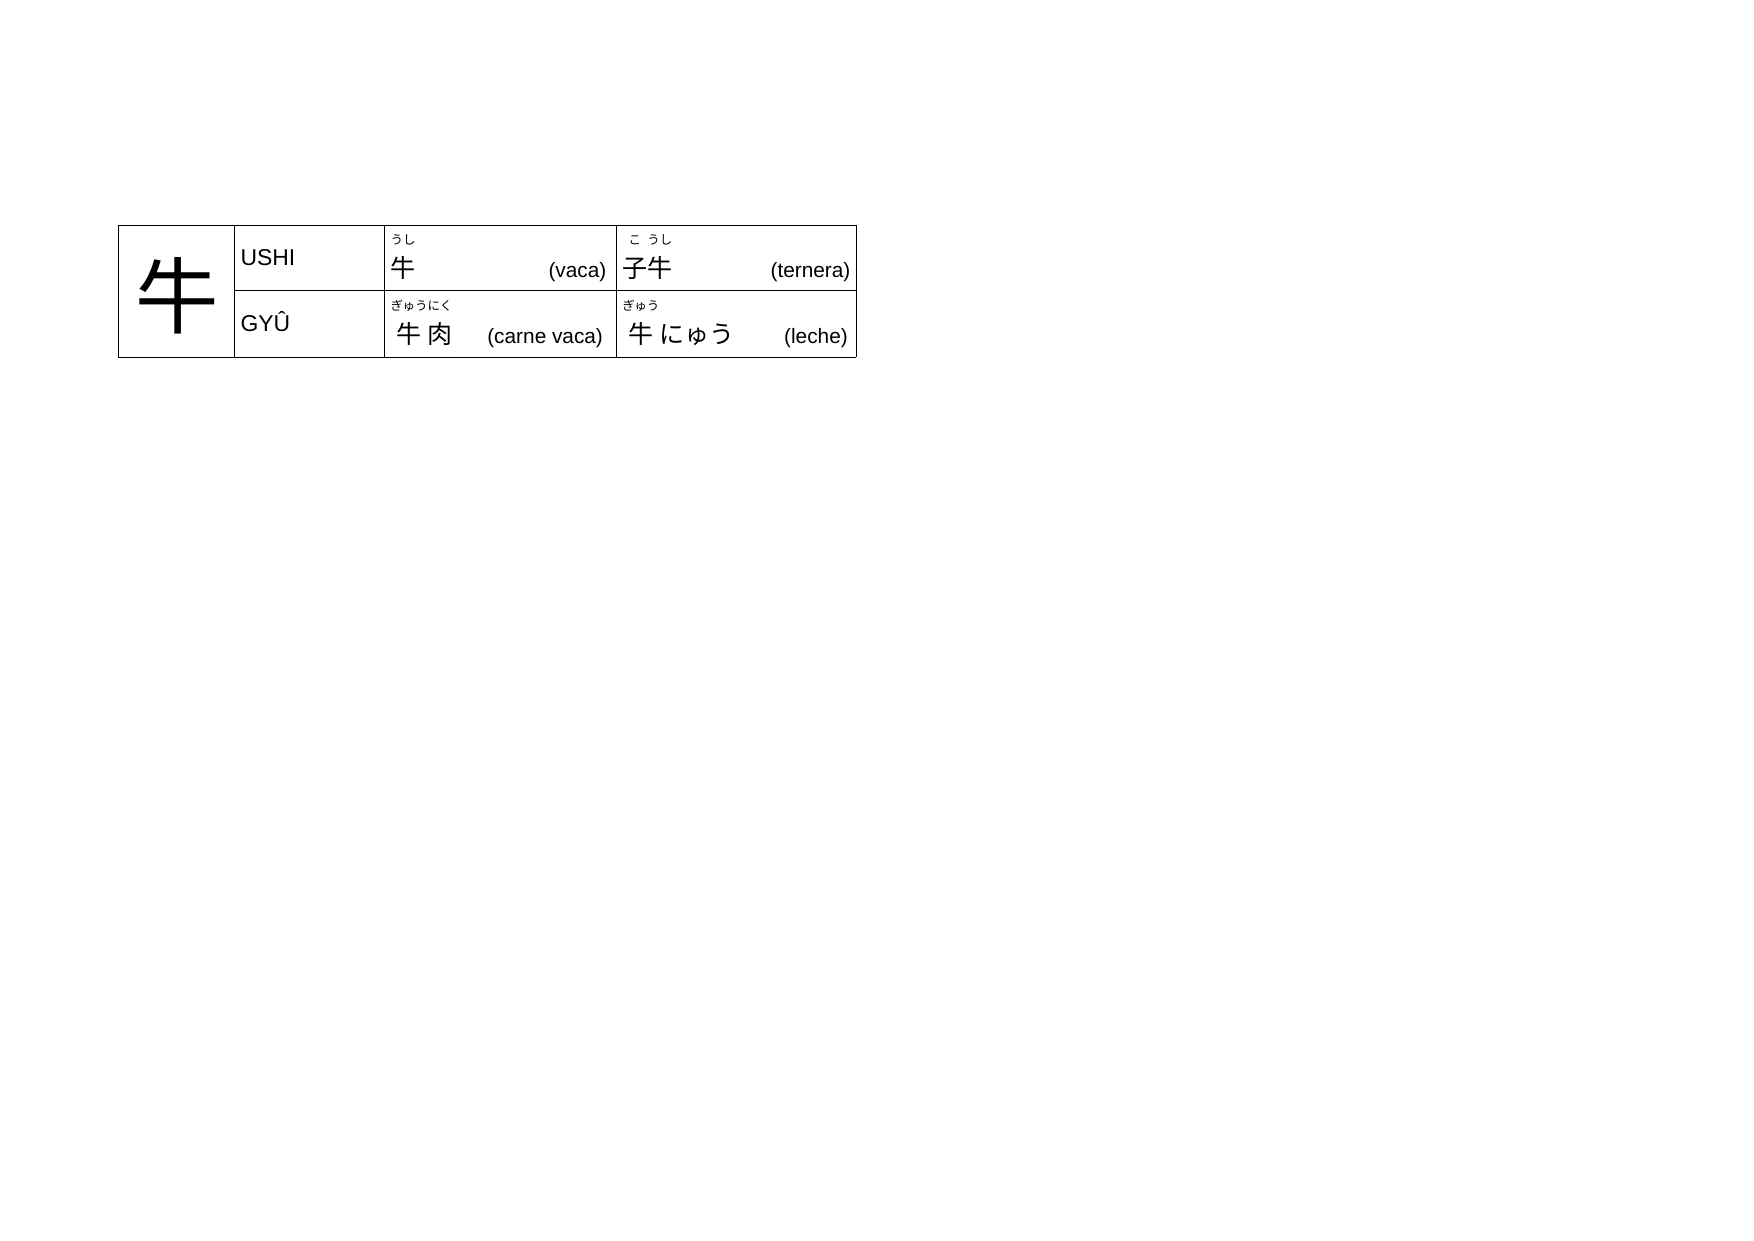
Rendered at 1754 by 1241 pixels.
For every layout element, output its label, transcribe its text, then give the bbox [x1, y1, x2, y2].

table_header 牛 [119, 226, 234, 357]
table_cell GYÛ [235, 291, 384, 357]
table_header 牛うし (vaca) [385, 226, 616, 290]
table_header USHI [235, 226, 384, 290]
table_cell 牛ぎゅうにゅう (leche) [617, 291, 856, 357]
table_cell 牛ぎゅう肉にく (carne vaca) [385, 291, 616, 357]
table_header 子こ牛うし (ternera) [617, 226, 856, 290]
